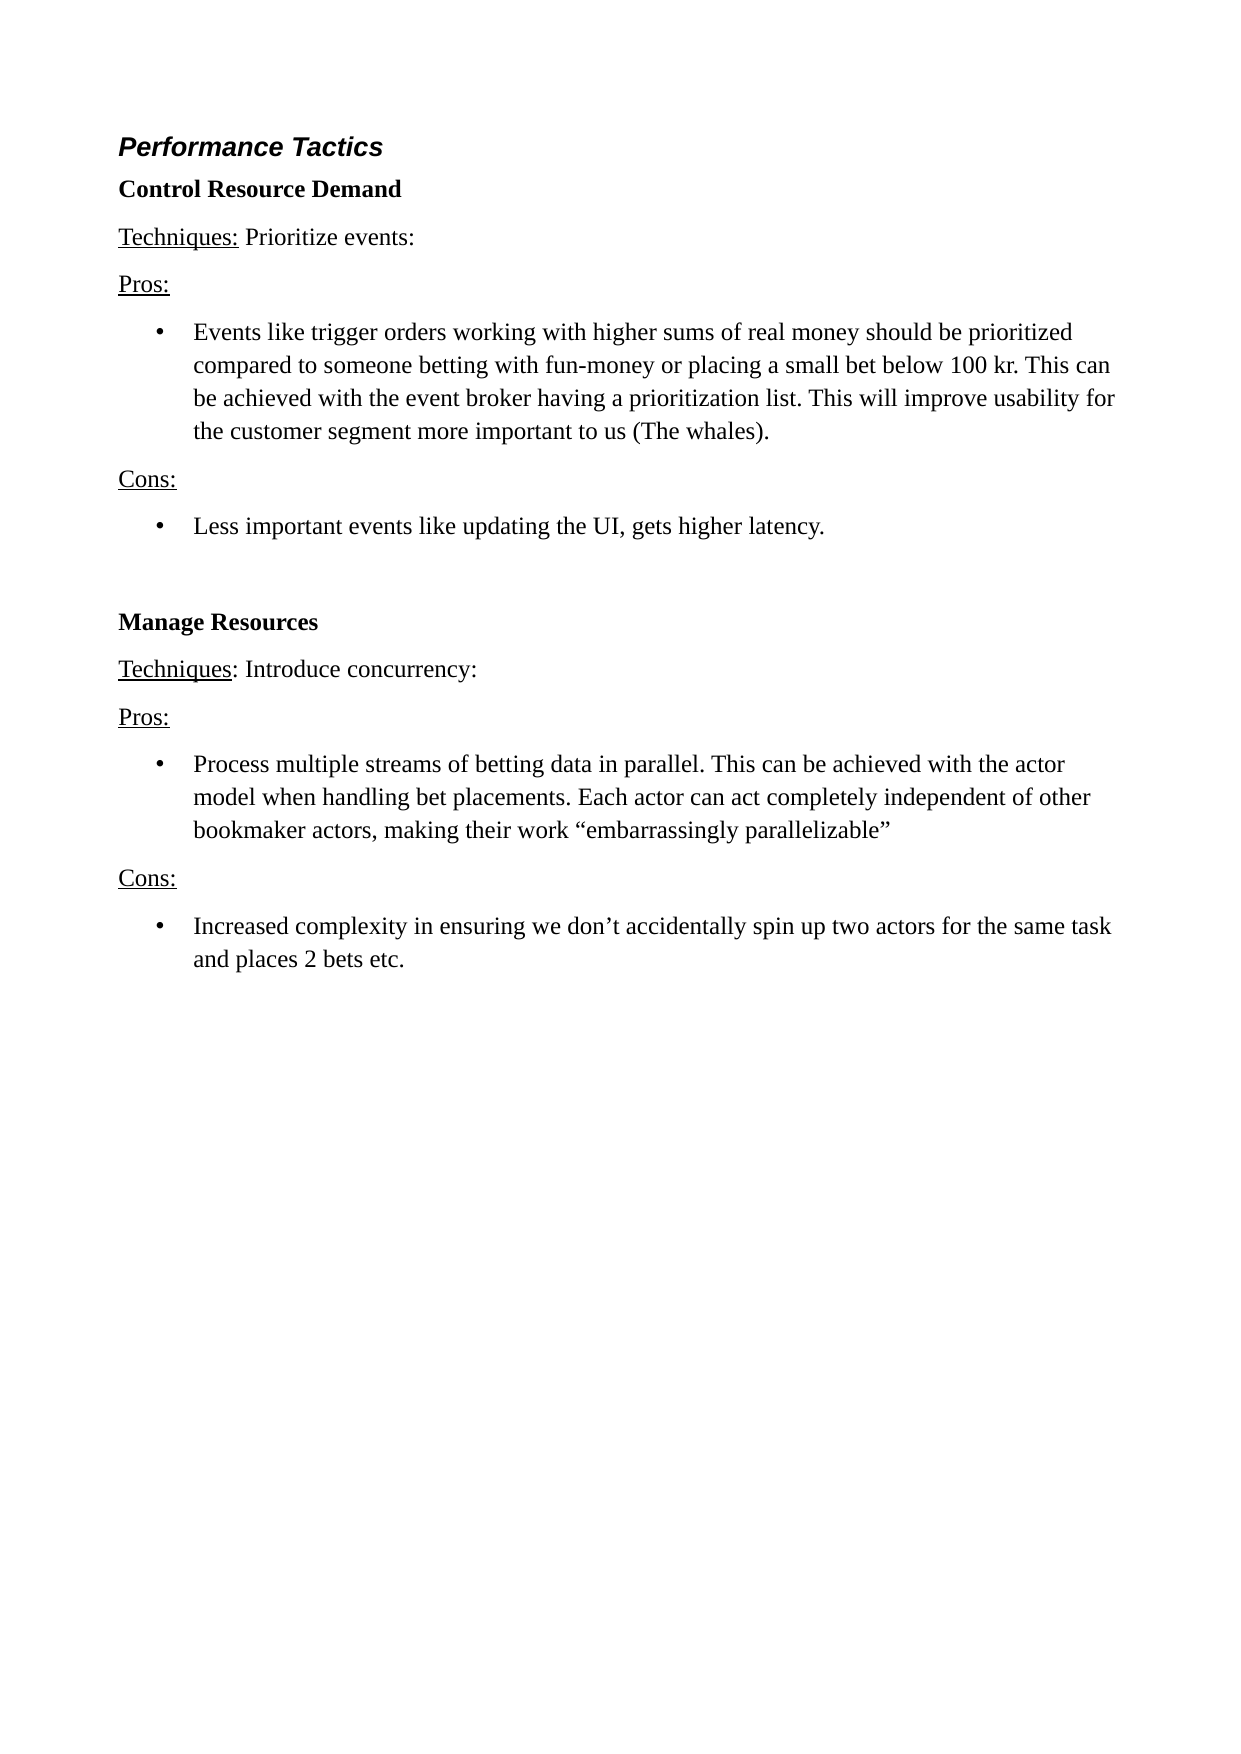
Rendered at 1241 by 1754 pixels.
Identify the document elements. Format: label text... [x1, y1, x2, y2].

text Techniques: Prioritize events: [118, 222, 1122, 251]
list Process multiple streams of betting data in parallel. This can be achieved with the actor model when handling bet placements. Each actor can act completely independent of other bookmaker actors, making their work “embarrassingly parallelizable” [156, 749, 1122, 844]
list Events like trigger orders working with higher sums of real money should be prioritized compared to someone betting with fun-money or placing a small bet below 100 kr. This can be achieved with the event broker having a prioritization list. This will improve usability for the customer segment more important to us (The whales). [156, 317, 1122, 445]
text Control Resource Demand [118, 174, 1122, 203]
subtitle Performance Tactics [118, 131, 1122, 162]
text Cons: [118, 464, 1122, 493]
text Manage Resources [118, 607, 1122, 635]
list Less important events like updating the UI, gets higher latency. [156, 511, 1122, 540]
text Pros: [118, 702, 1122, 731]
text Pros: [118, 269, 1122, 298]
text Cons: [118, 863, 1122, 892]
text Techniques: Introduce concurrency: [118, 654, 1122, 683]
list Increased complexity in ensuring we don’t accidentally spin up two actors for the same task and places 2 bets etc. [156, 911, 1122, 972]
